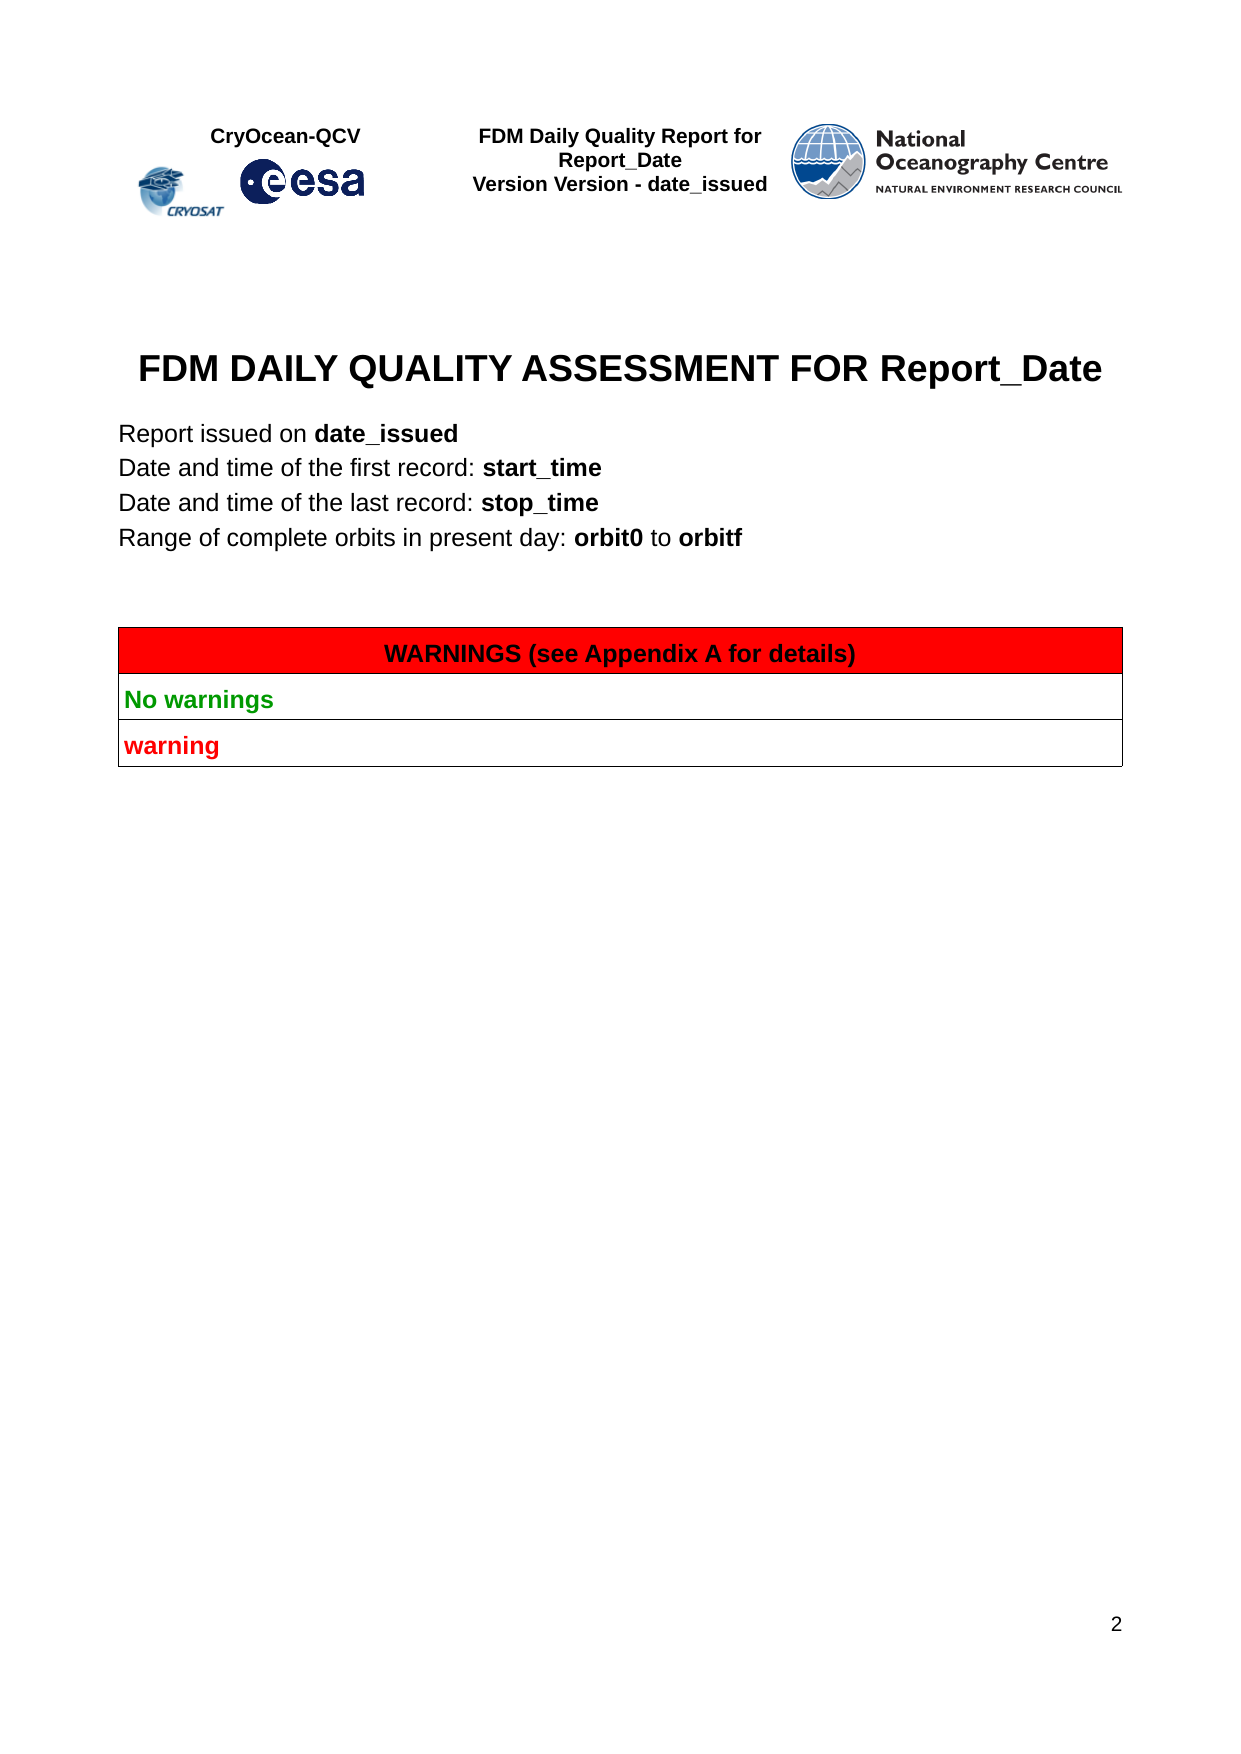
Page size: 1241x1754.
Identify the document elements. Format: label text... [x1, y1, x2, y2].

table_cell No warnings [119, 674, 1122, 719]
table_header WARNINGS (see Appendix A for details) [119, 628, 1122, 673]
title Date and time of the last record: stop_time [118, 488, 1122, 517]
title Report issued on date_issued [118, 419, 1122, 447]
picture [118, 159, 364, 224]
table_cell warning [119, 720, 1122, 766]
title FDM DAILY QUALITY ASSESSMENT FOR Report_Date [118, 346, 1122, 389]
title Date and time of the first record: start_time [118, 453, 1122, 482]
title Range of complete orbits in present day: orbit0 to orbitf [118, 523, 1122, 551]
